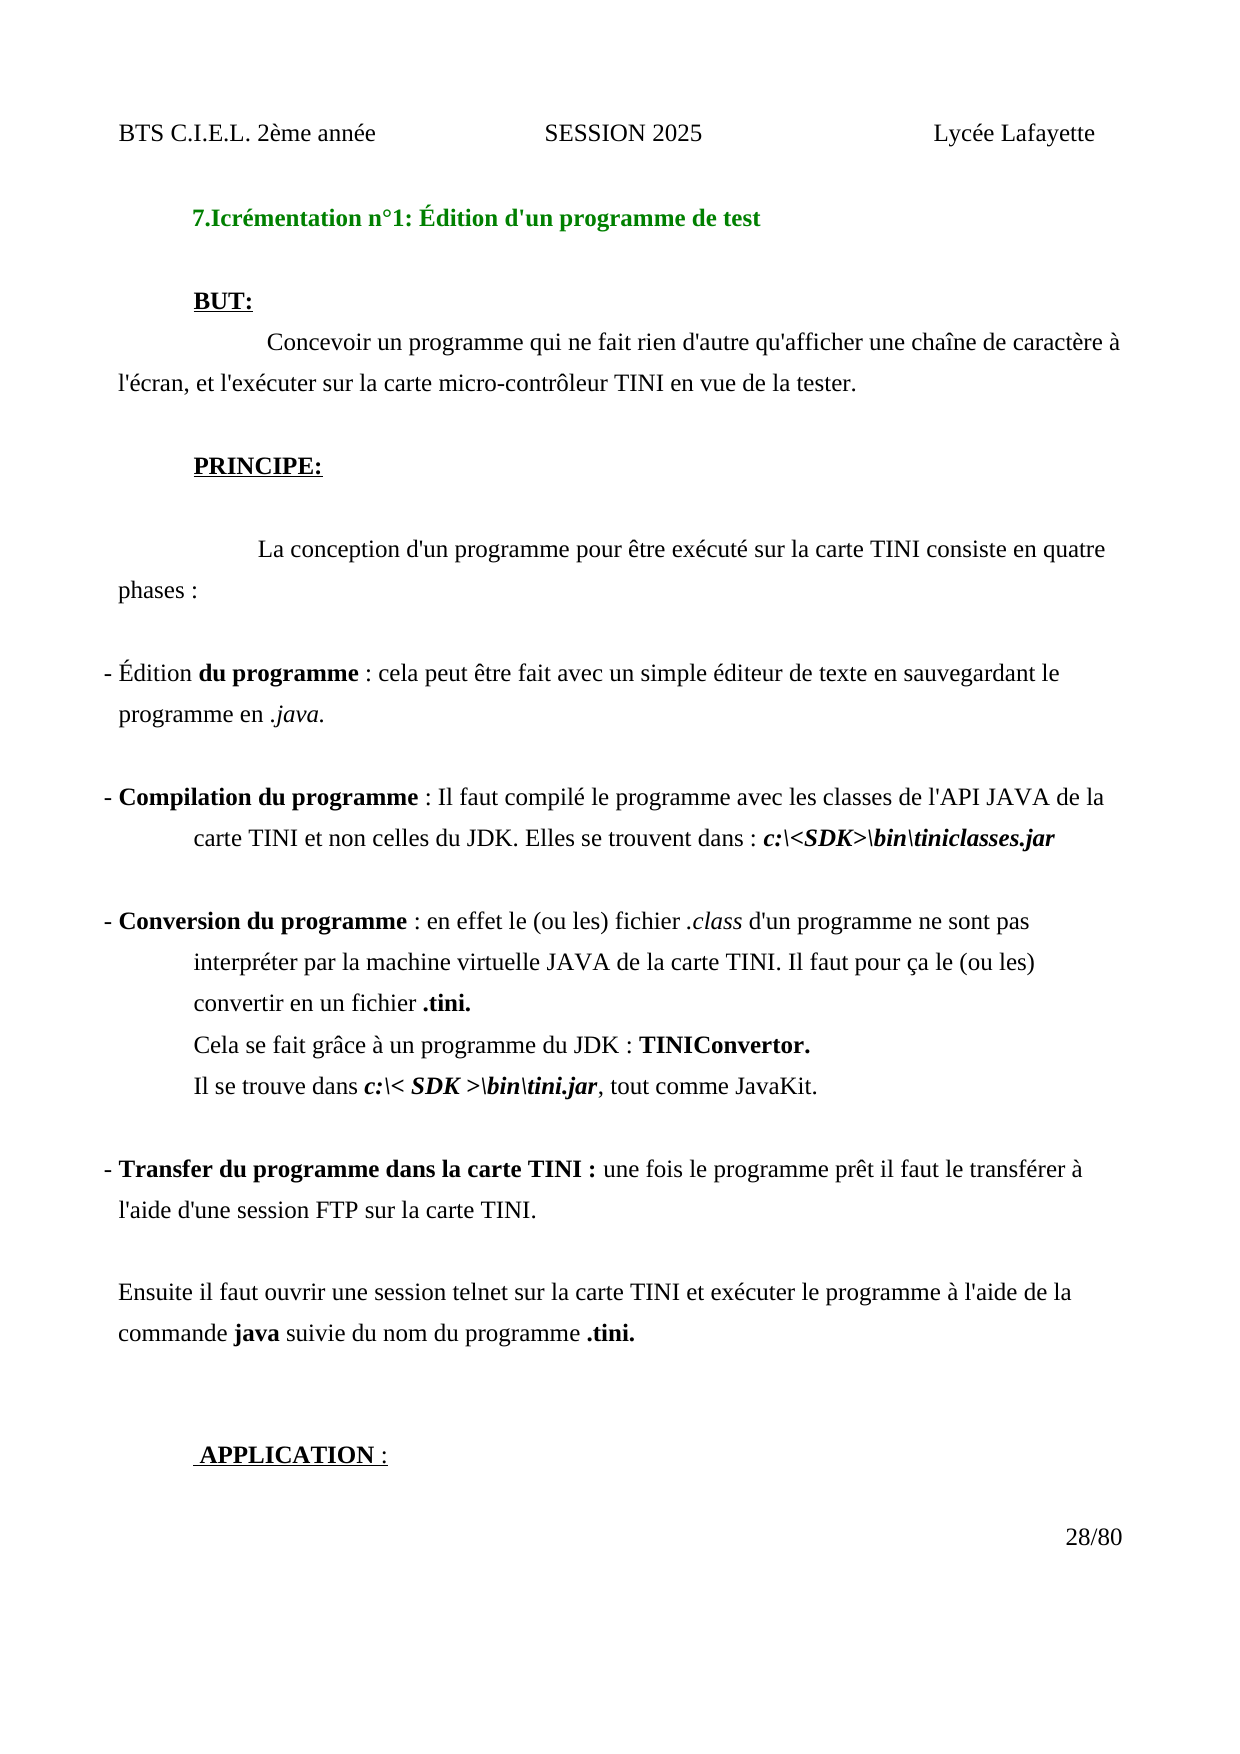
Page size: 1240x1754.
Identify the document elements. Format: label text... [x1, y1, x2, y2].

subtitle 7.Icrémentation n°1: Édition d'un programme de test [192, 203, 1122, 232]
text La conception d'un programme pour être exécuté sur la carte TINI consiste en quatre [118, 534, 1112, 563]
text BUT: [193, 286, 1122, 314]
text Ensuite il faut ouvrir une session telnet sur la carte TINI et exécuter le programme à l'aide de la commande java suivie du nom du programme .tini. [118, 1277, 1121, 1347]
text convertir en un fichier .tini. [193, 988, 1121, 1017]
text Il se trouve dans c:\< SDK >\bin\tini.jar, tout comme JavaKit. [193, 1071, 1121, 1100]
list Compilation du programme : Il faut compilé le programme avec les classes de l'API JAVA de la carte TINI et non celles du JDK. Elles se trouvent dans : c:\<SDK>\bin\tiniclasses.jar [104, 782, 1110, 852]
list Conversion du programme : en effet le (ou les) fichier .class d'un programme ne sont pas interpréter par la machine virtuelle JAVA de la carte TINI. Il faut pour ça le (ou les) [104, 906, 1110, 976]
text phases : [118, 575, 1121, 604]
text PRINCIPE: [193, 451, 1122, 480]
text Concevoir un programme qui ne fait rien d'autre qu'afficher une chaîne de caractère à [118, 327, 1120, 356]
text APPLICATION : [193, 1440, 1122, 1468]
text Cela se fait grâce à un programme du JDK : TINIConvertor. [193, 1030, 1121, 1058]
list Édition du programme : cela peut être fait avec un simple éditeur de texte en sauvegardant le programme en .java. [104, 658, 1110, 727]
text l'écran, et l'exécuter sur la carte micro-contrôleur TINI en vue de la tester. [118, 368, 1121, 397]
list Transfer du programme dans la carte TINI : une fois le programme prêt il faut le transférer à l'aide d'une session FTP sur la carte TINI. [104, 1154, 1110, 1223]
